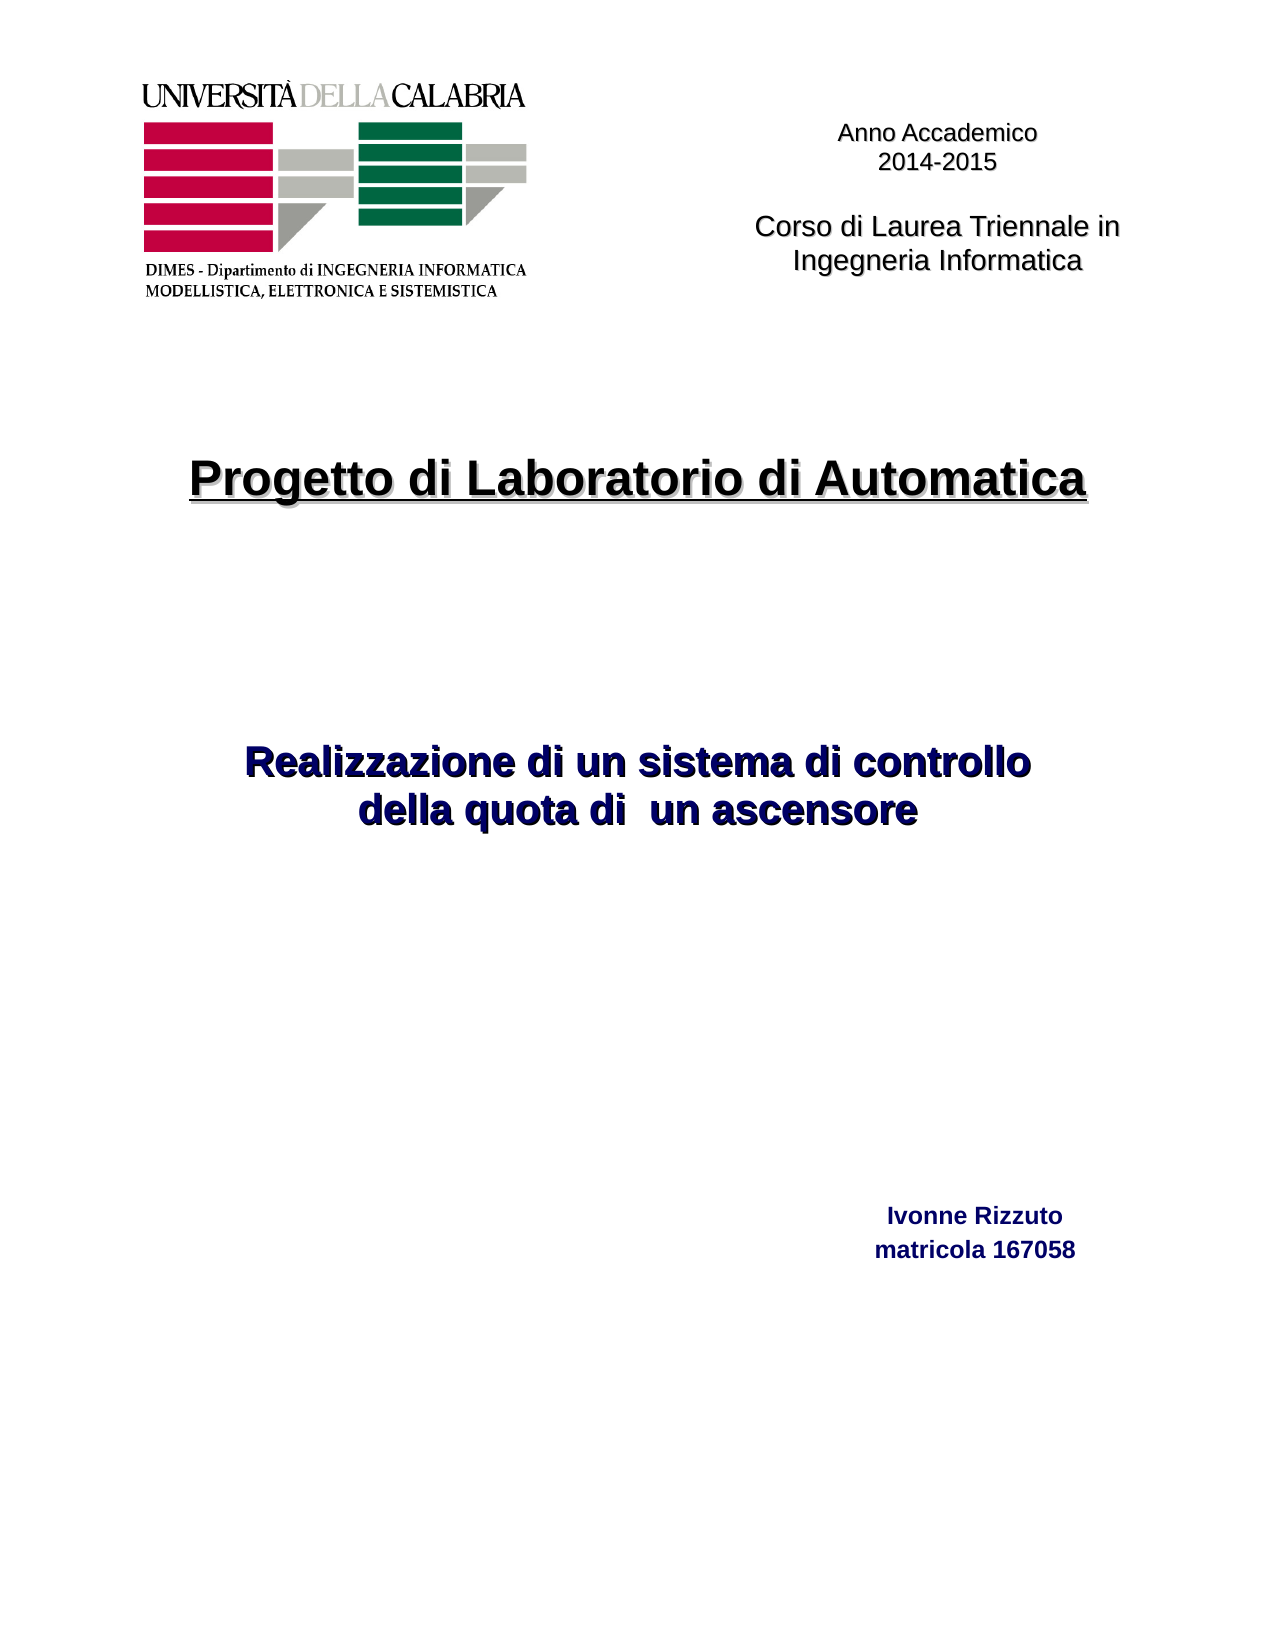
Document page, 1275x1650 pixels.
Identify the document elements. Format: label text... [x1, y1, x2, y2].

text [118, 147, 141, 176]
text Progetto di Laboratorio di Automatica [118, 449, 1157, 506]
text Ingegneria Informatica [531, 243, 1157, 276]
text [118, 118, 141, 147]
text della quota di un ascensore [118, 784, 1157, 832]
text Anno Accademico [531, 118, 1157, 147]
text 2014-2015 [531, 147, 1157, 176]
text [118, 209, 141, 243]
text matricola 167058 [118, 1234, 1157, 1263]
text Corso di Laurea Triennale in [531, 209, 1157, 243]
picture [141, 80, 531, 299]
text [118, 243, 141, 276]
text Realizzazione di un sistema di controllo [118, 736, 1157, 784]
text Ivonne Rizzuto [118, 1177, 1157, 1234]
